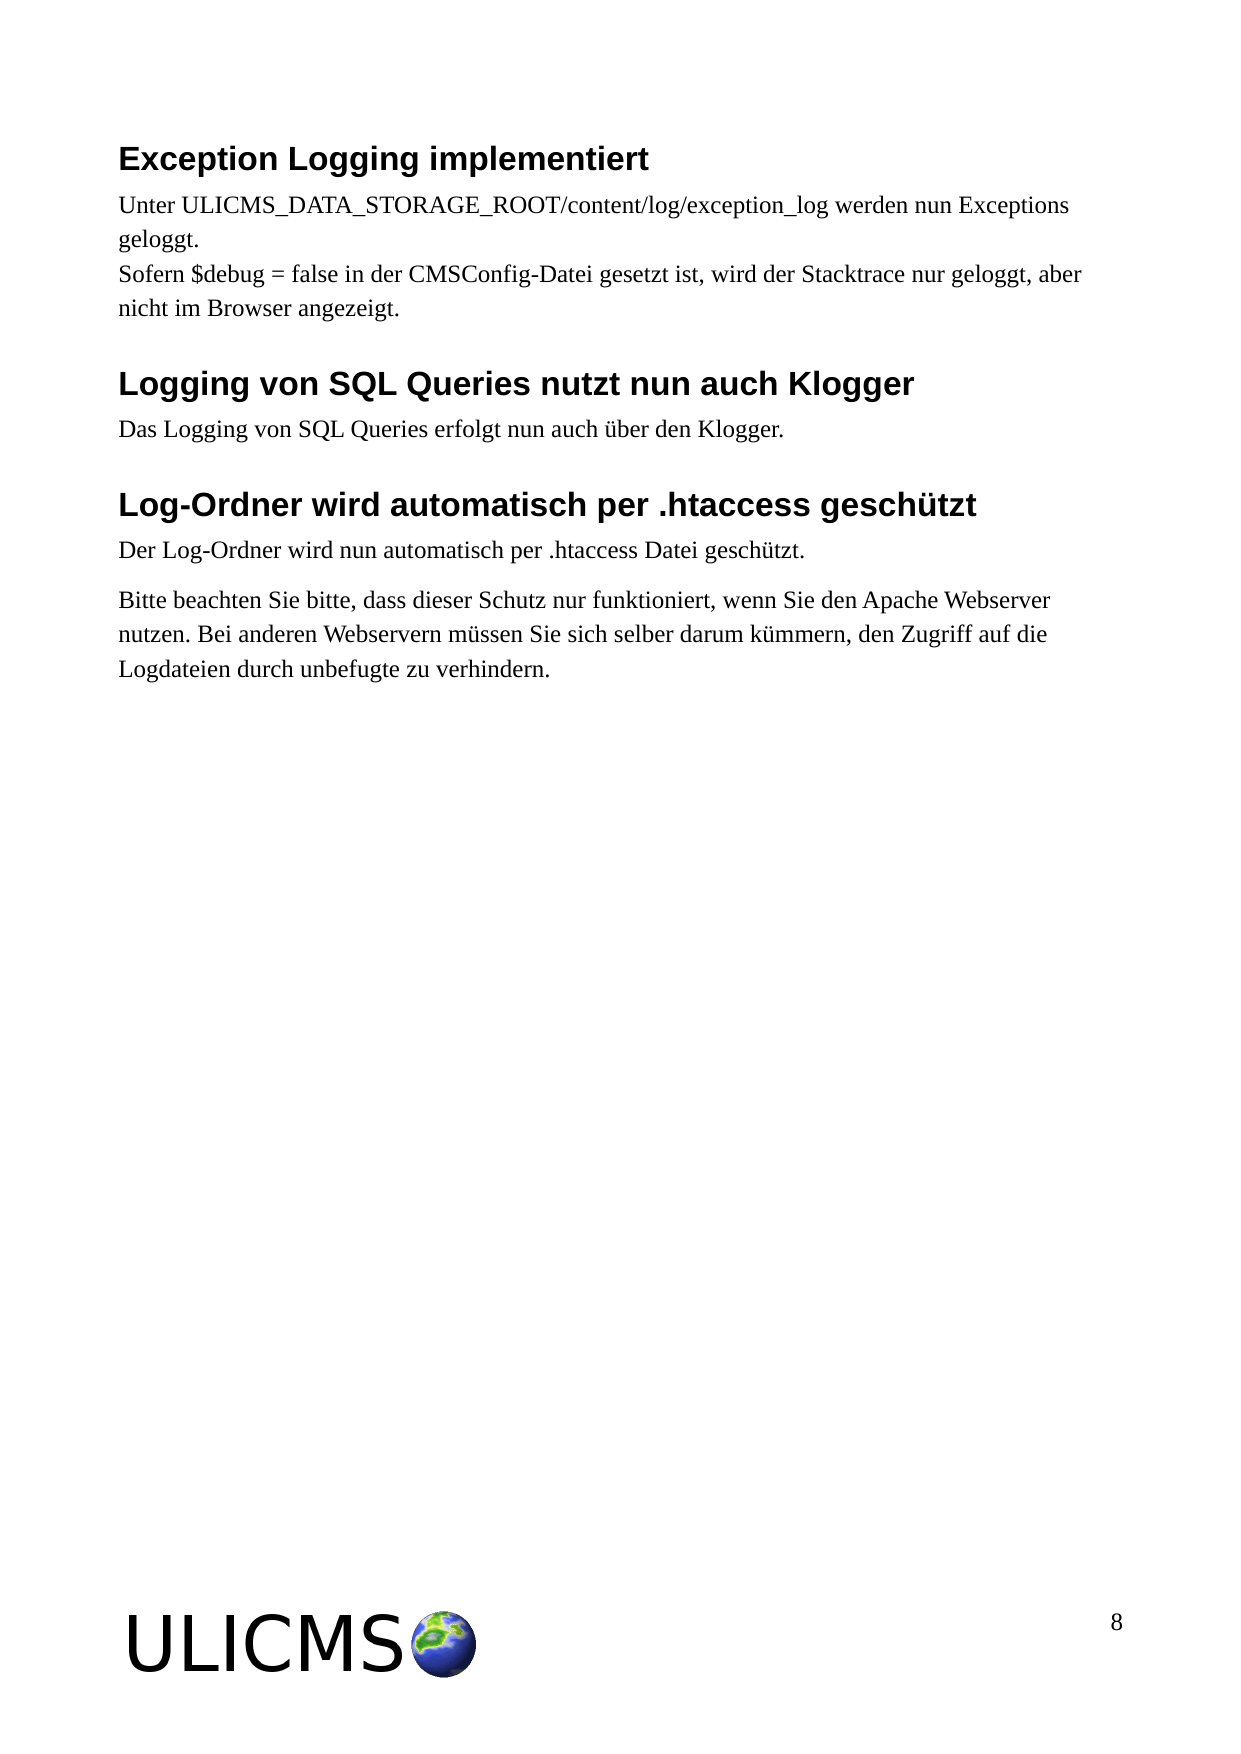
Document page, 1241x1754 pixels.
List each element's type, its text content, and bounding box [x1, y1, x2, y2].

subtitle Exception Logging implementiert [118, 139, 1123, 178]
subtitle Log-Ordner wird automatisch per .htaccess geschützt [118, 484, 1123, 523]
text Das Logging von SQL Queries erfolgt nun auch über den Klogger. [118, 414, 1123, 443]
text Bitte beachten Sie bitte, dass dieser Schutz nur funktioniert, wenn Sie den Apache Webserver nutzen. Bei anderen Webservern müssen Sie sich selber darum kümmern, den Zugriff auf die Logdateien durch unbefugte zu verhindern. [118, 585, 1123, 682]
text Der Log-Ordner wird nun automatisch per .htaccess Datei geschützt. [118, 536, 1123, 564]
text Unter ULICMS_DATA_STORAGE_ROOT/content/log/exception_log werden nun Exceptions geloggt. Sofern $debug = false in der CMSConfig-Datei gesetzt ist, wird der Stacktrace nur geloggt, aber nicht im Browser angezeigt. [118, 190, 1123, 322]
picture [118, 1607, 479, 1681]
subtitle Logging von SQL Queries nutzt nun auch Klogger [118, 363, 1123, 402]
